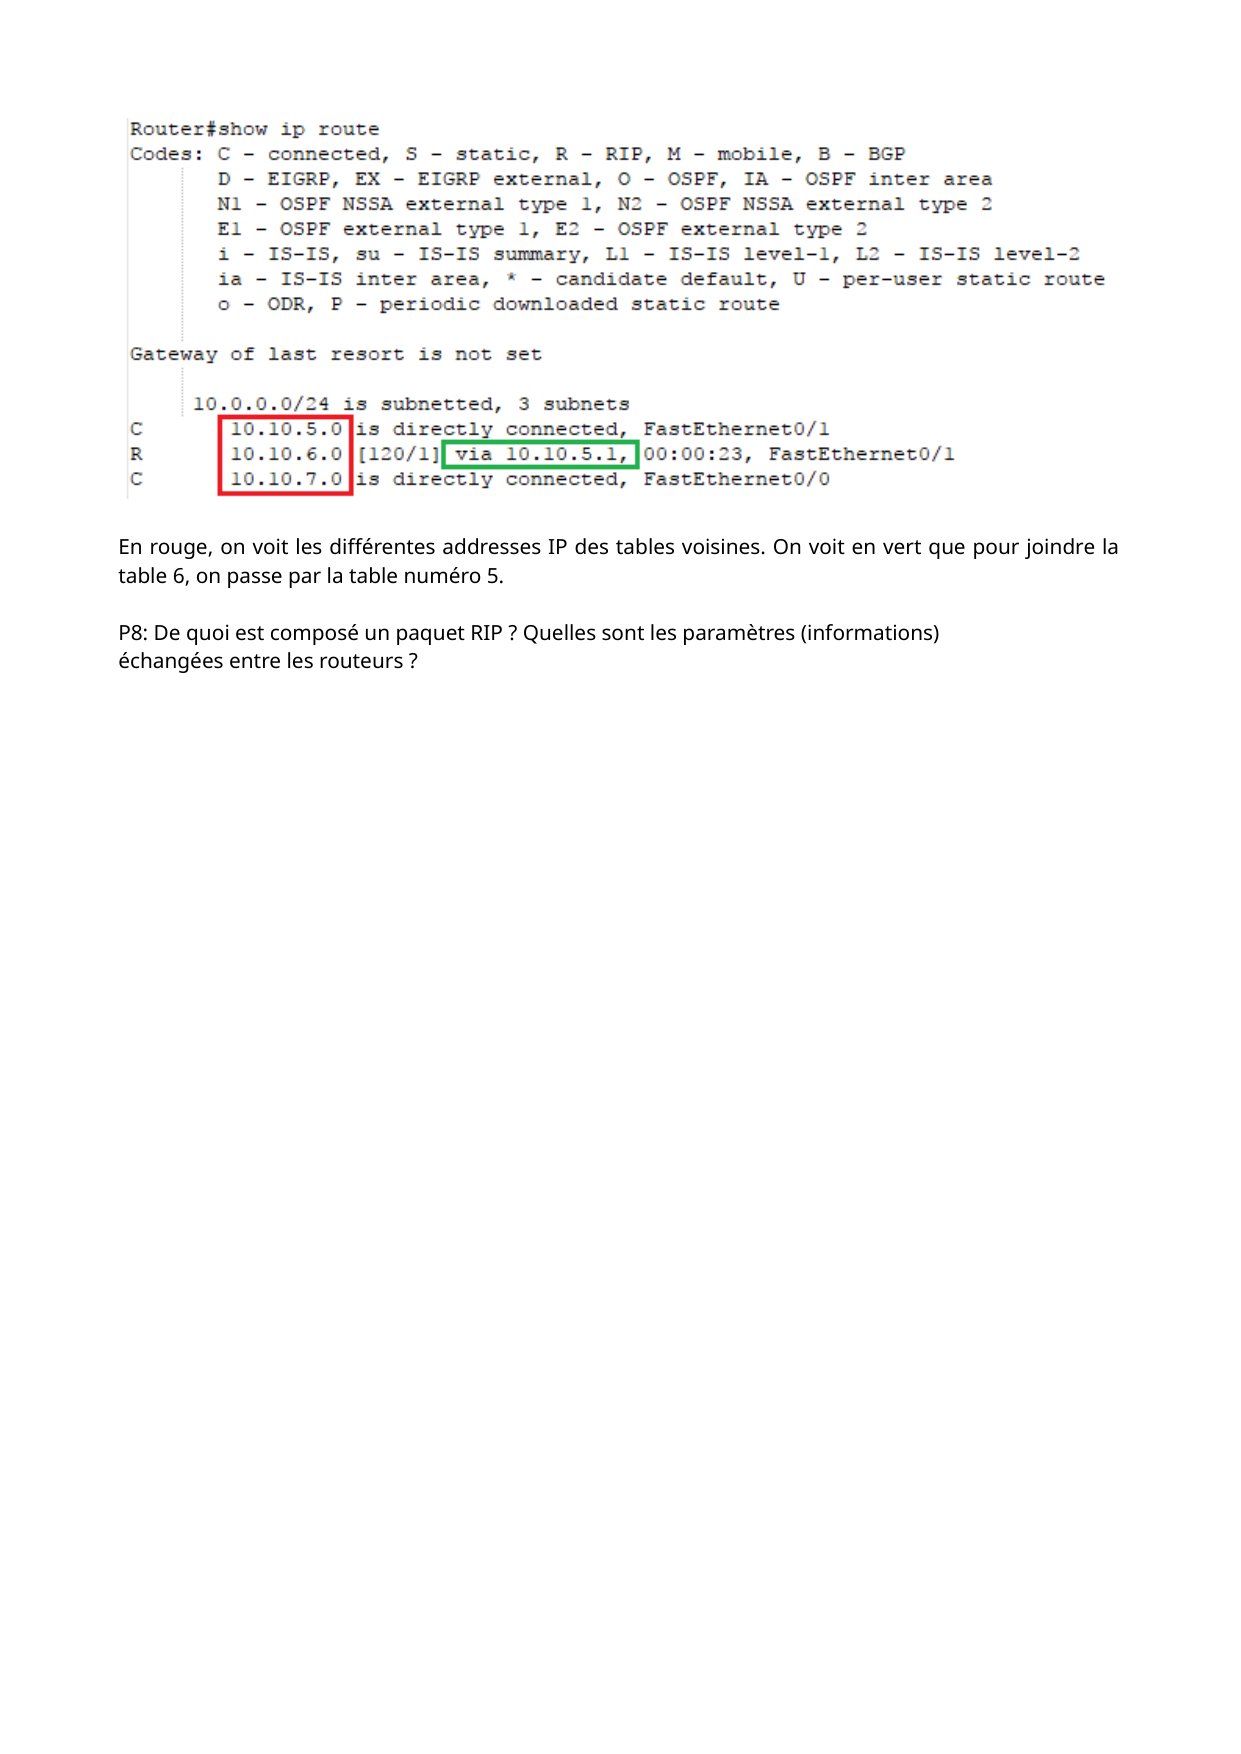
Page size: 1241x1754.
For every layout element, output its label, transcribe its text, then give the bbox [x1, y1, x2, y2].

picture [124, 118, 1117, 504]
text échangées entre les routeurs ? [118, 646, 1122, 675]
text P8: De quoi est composé un paquet RIP ? Quelles sont les paramètres (informations) [118, 618, 1122, 646]
text En rouge, on voit les différentes addresses IP des tables voisines. On voit en vert que pour joindre la table 6, on passe par la table numéro 5. [118, 532, 1122, 589]
